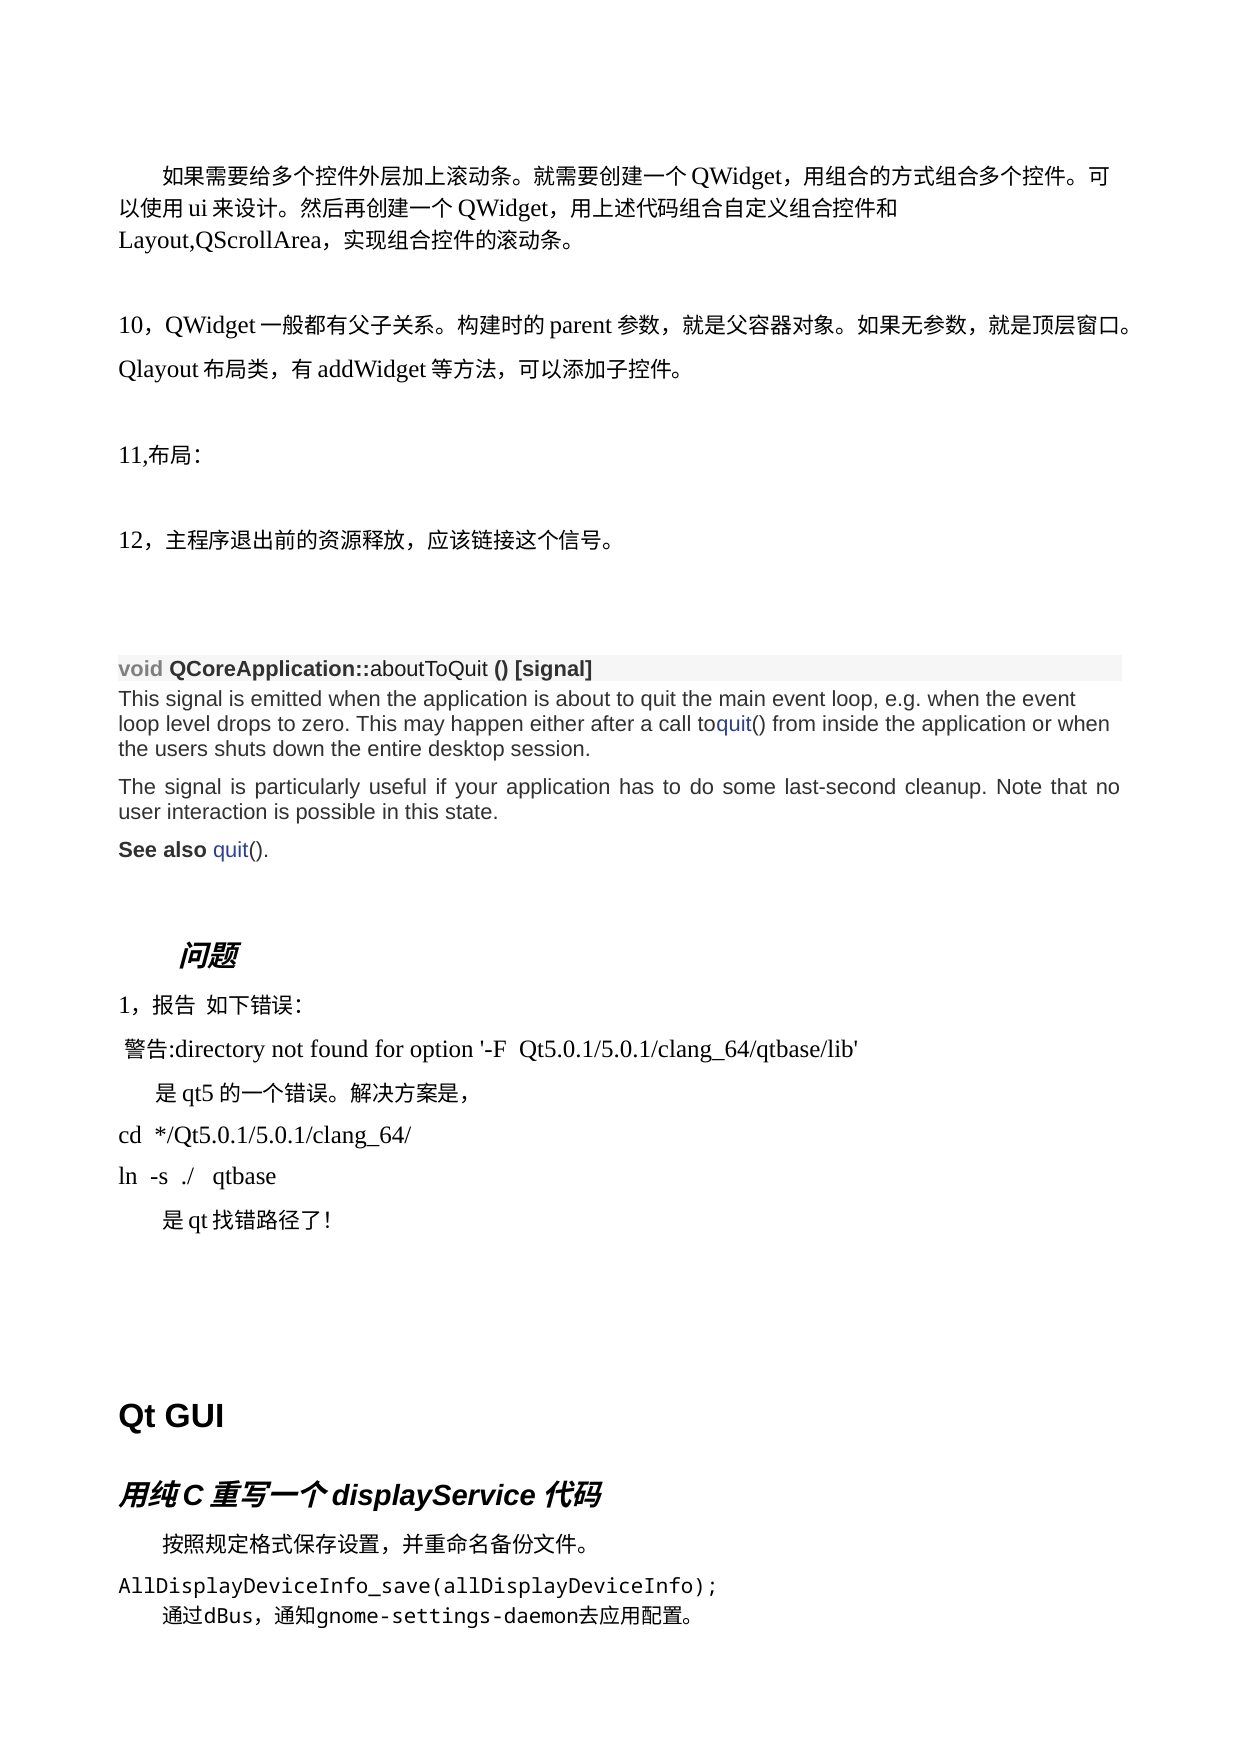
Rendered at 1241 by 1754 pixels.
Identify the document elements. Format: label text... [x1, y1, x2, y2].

text 是qt5的一个错误。解决方案是， [118, 1076, 1122, 1108]
text 是qt找错路径了！ [118, 1203, 1122, 1234]
text ln -s ./ qtbase [118, 1161, 1122, 1190]
subtitle void QCoreApplication::aboutToQuit () [signal] [118, 655, 1122, 681]
text Qlayout布局类，有addWidget等方法，可以添加子控件。 [118, 352, 1122, 384]
text 警告:directory not found for option '-F Qt5.0.1/5.0.1/clang_64/qtbase/lib' [118, 1032, 1122, 1063]
text 如果需要给多个控件外层加上滚动条。就需要创建一个QWidget，用组合的方式组合多个控件。可以使用ui来设计。然后再创建一个QWidget，用上述代码组合自定义组合控件和Layout,QScrollArea，实现组合控件的滚动条。 [118, 159, 1122, 254]
subtitle 用纯C重写一个displayService代码 [118, 1472, 1122, 1514]
text This signal is emitted when the application is about to quit the main event loop, e.g. when the event loop level drops to zero. This may happen either after a call toquit() from inside the application or when the users shuts down the entire desktop session. [118, 686, 1122, 761]
text 11,布局： [118, 438, 1122, 469]
text See also quit(). [118, 837, 1122, 862]
subtitle 问题 [118, 899, 1122, 975]
text 通过dBus，通知gnome-settings-daemon去应用配置。 [118, 1599, 1122, 1629]
text 按照规定格式保存设置，并重命名备份文件。 [118, 1527, 1122, 1558]
text 12，主程序退出前的资源释放，应该链接这个信号。 [118, 523, 1122, 555]
text cd */Qt5.0.1/5.0.1/clang_64/ [118, 1120, 1122, 1149]
subtitle Qt GUI [118, 1396, 1122, 1434]
text 10，QWidget一般都有父子关系。构建时的parent参数，就是父容器对象。如果无参数，就是顶层窗口。 [118, 308, 1122, 340]
text 1，报告 如下错误： [118, 988, 1122, 1019]
text The signal is particularly useful if your application has to do some last-second cleanup. Note that no user interaction is possible in this state. [118, 774, 1122, 824]
text AllDisplayDeviceInfo_save(allDisplayDeviceInfo); [118, 1571, 1122, 1599]
